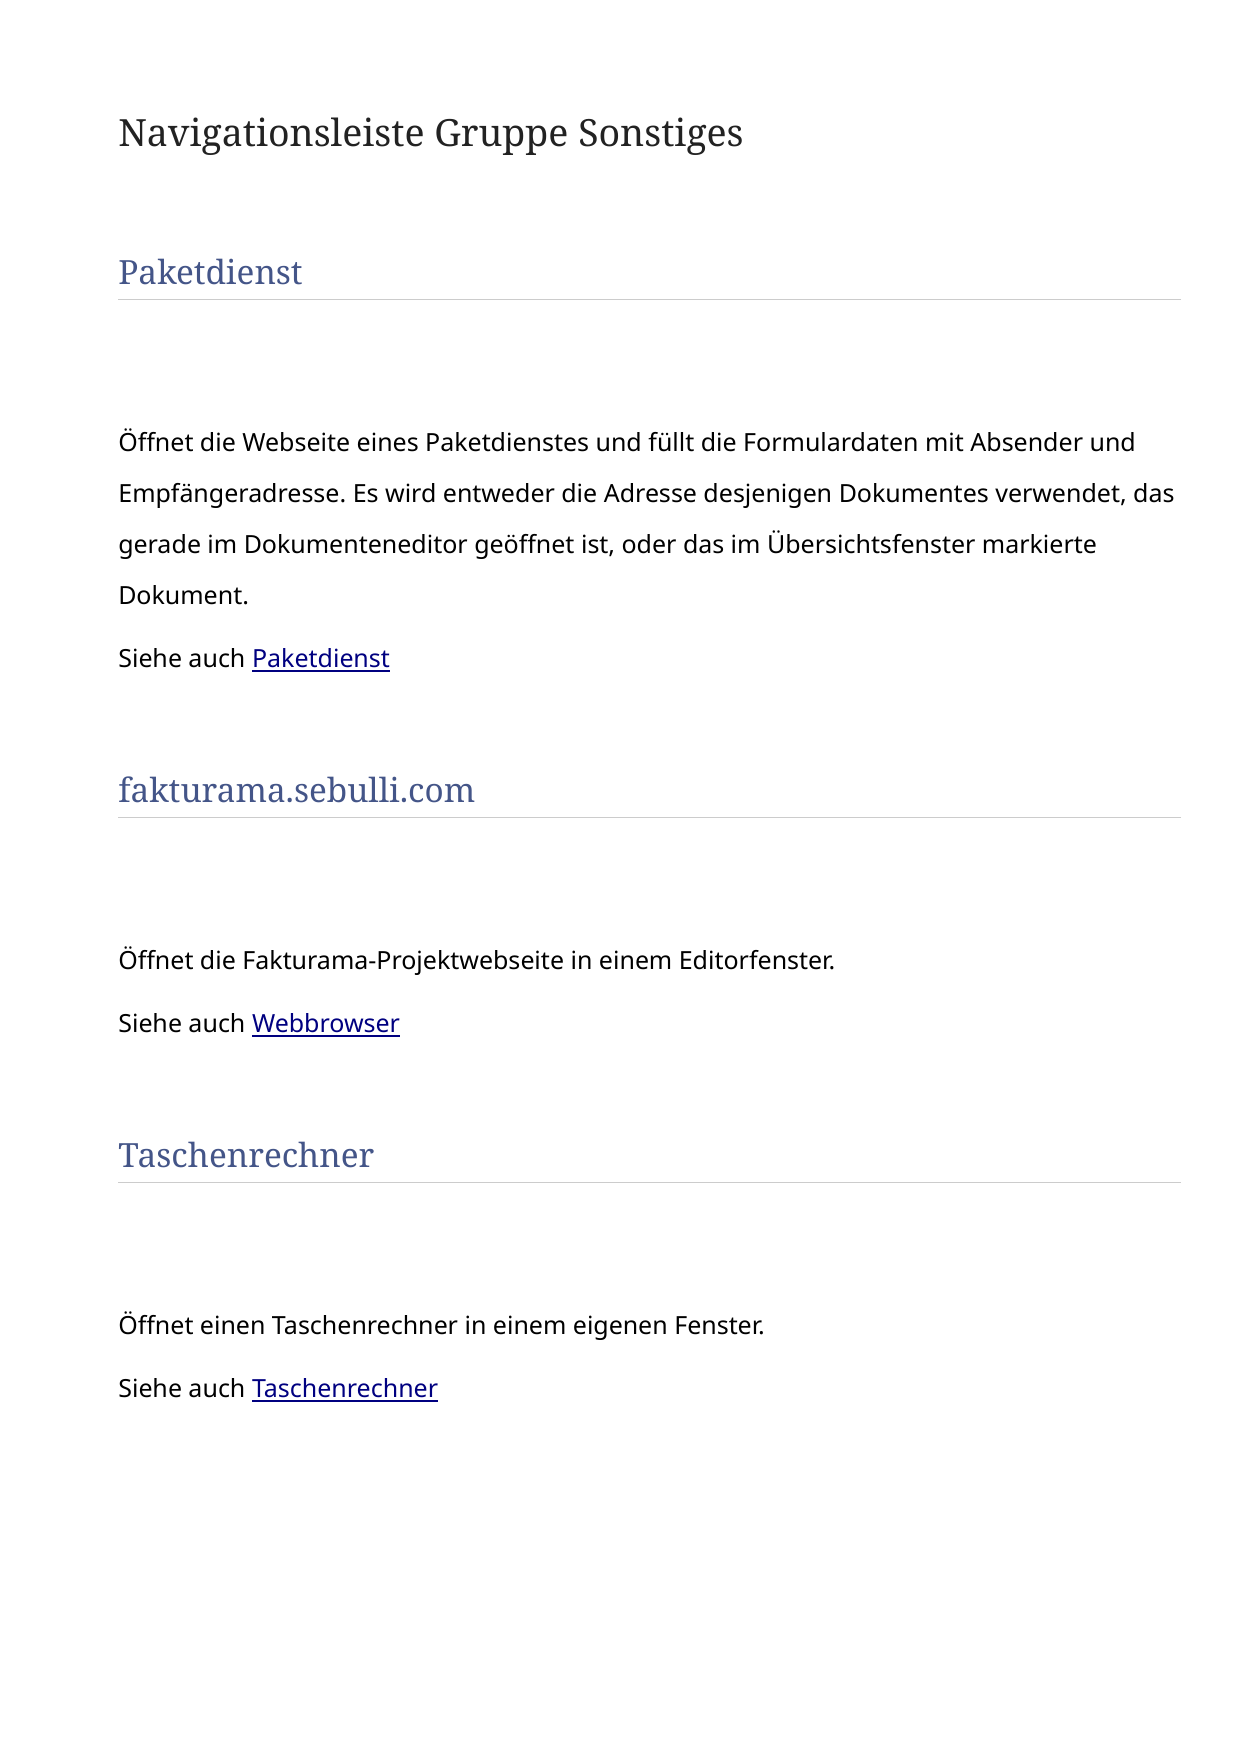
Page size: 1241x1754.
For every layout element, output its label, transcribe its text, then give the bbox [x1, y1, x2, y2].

subtitle Taschenrechner [118, 1132, 1181, 1182]
text Siehe auch Taschenrechner [118, 1371, 1181, 1405]
subtitle Navigationsleiste Gruppe Sonstiges [118, 106, 1181, 157]
subtitle fakturama.sebulli.com [118, 767, 1181, 817]
text Siehe auch Webbrowser [118, 1006, 1181, 1040]
text Öffnet die Webseite eines Paketdienstes und füllt die Formulardaten mit Absender und Empfängeradresse. Es wird entweder die Adresse desjenigen Dokumentes verwendet, das gerade im Dokumenteneditor geöffnet ist, oder das im Übersichtsfenster markierte Dokument. [118, 424, 1181, 612]
text Öffnet einen Taschenrechner in einem eigenen Fenster. [118, 1307, 1181, 1342]
text Siehe auch Paketdienst [118, 641, 1181, 675]
text Öffnet die Fakturama-Projektwebseite in einem Editorfenster. [118, 942, 1181, 977]
subtitle Paketdienst [118, 249, 1181, 299]
